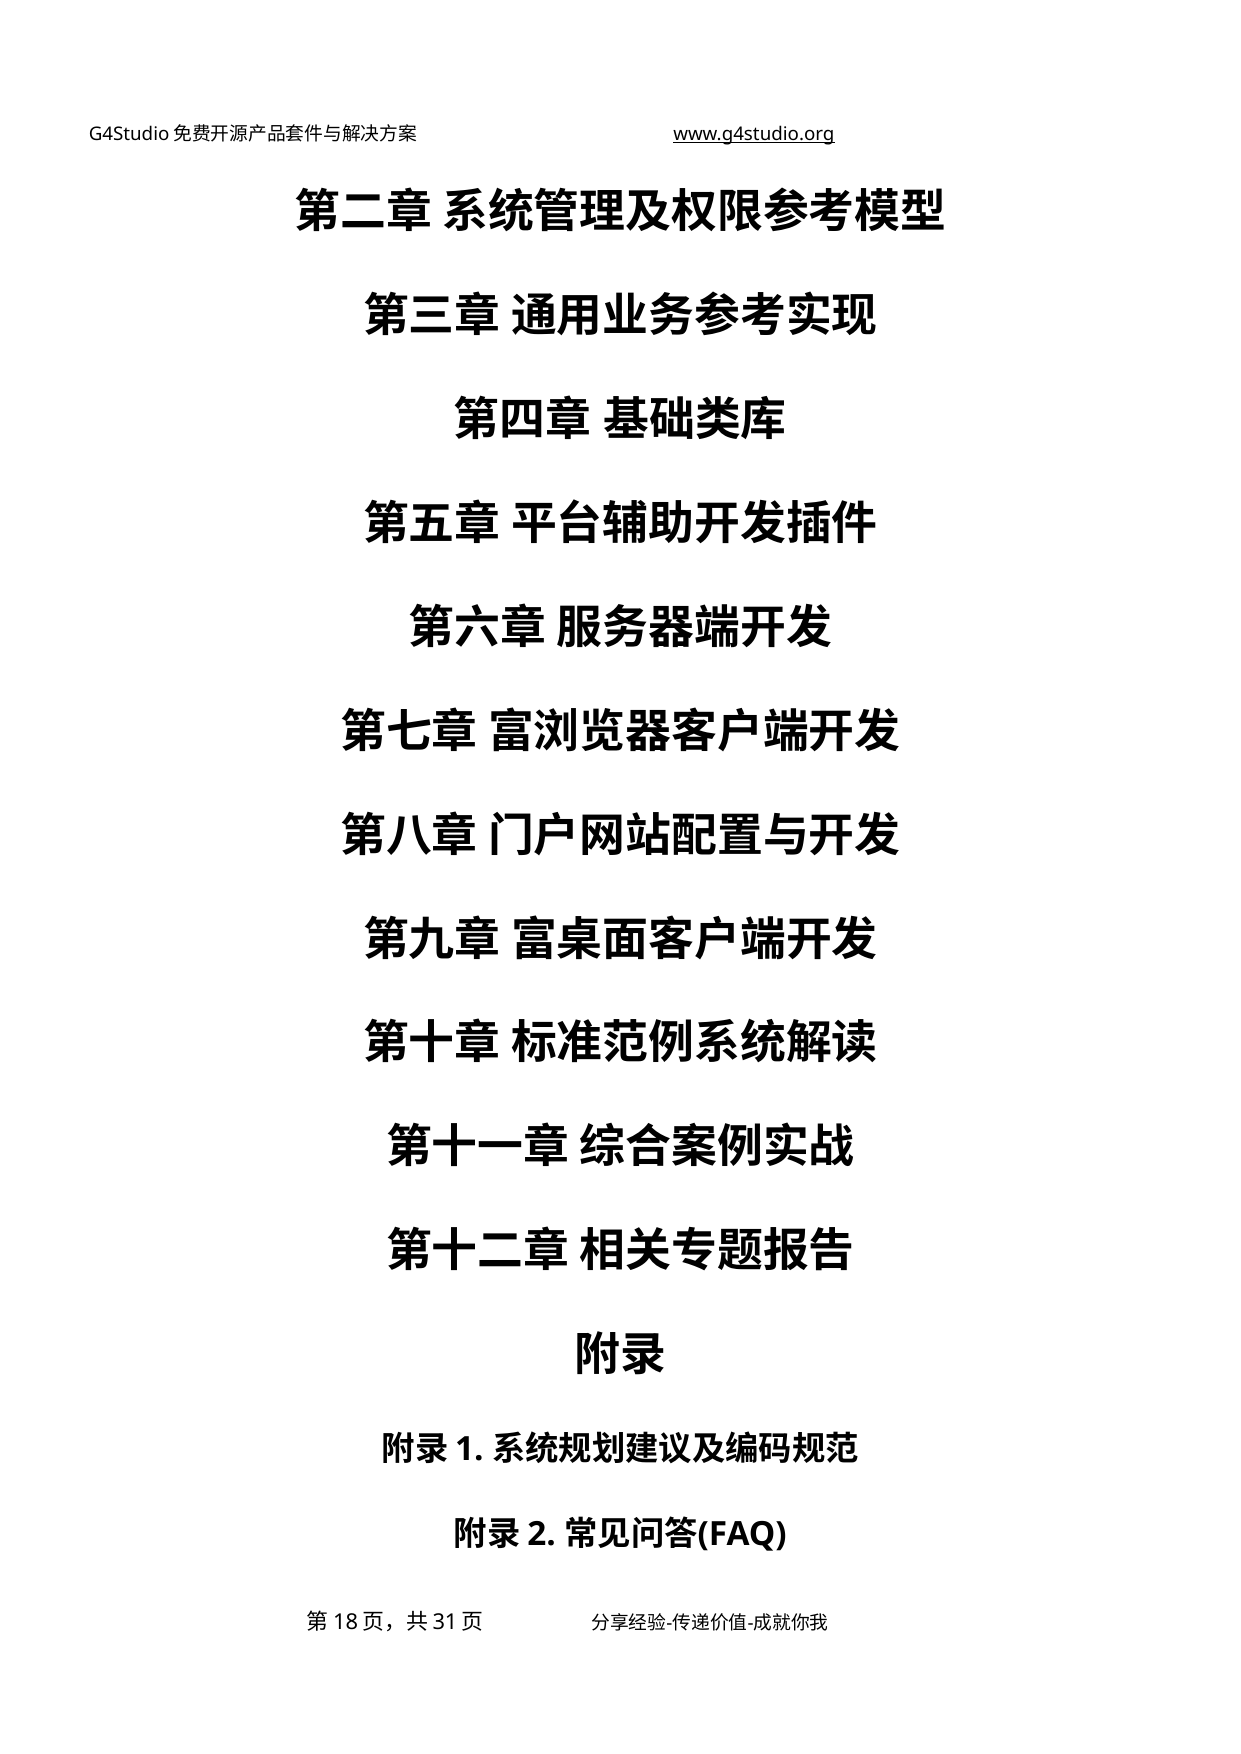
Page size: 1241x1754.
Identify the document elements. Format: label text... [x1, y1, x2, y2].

subtitle 第五章 平台辅助开发插件 [88, 487, 1152, 553]
subtitle 第四章 基础类库 [88, 382, 1152, 449]
subtitle 第八章 门户网站配置与开发 [88, 798, 1152, 864]
subtitle 第二章 系统管理及权限参考模型 [88, 175, 1152, 241]
subtitle 第九章 富桌面客户端开发 [88, 902, 1152, 968]
subtitle 第十一章 综合案例实战 [88, 1110, 1152, 1176]
subtitle 附录 [88, 1317, 1152, 1384]
subtitle 附录1. 系统规划建议及编码规范 [88, 1421, 1152, 1470]
subtitle 第六章 服务器端开发 [88, 590, 1152, 657]
subtitle 第十二章 相关专题报告 [88, 1213, 1152, 1280]
subtitle 第十章 标准范例系统解读 [88, 1006, 1152, 1072]
subtitle 第三章 通用业务参考实现 [88, 279, 1152, 345]
subtitle 第七章 富浏览器客户端开发 [88, 694, 1152, 761]
subtitle 附录2. 常见问答(FAQ) [88, 1507, 1152, 1556]
